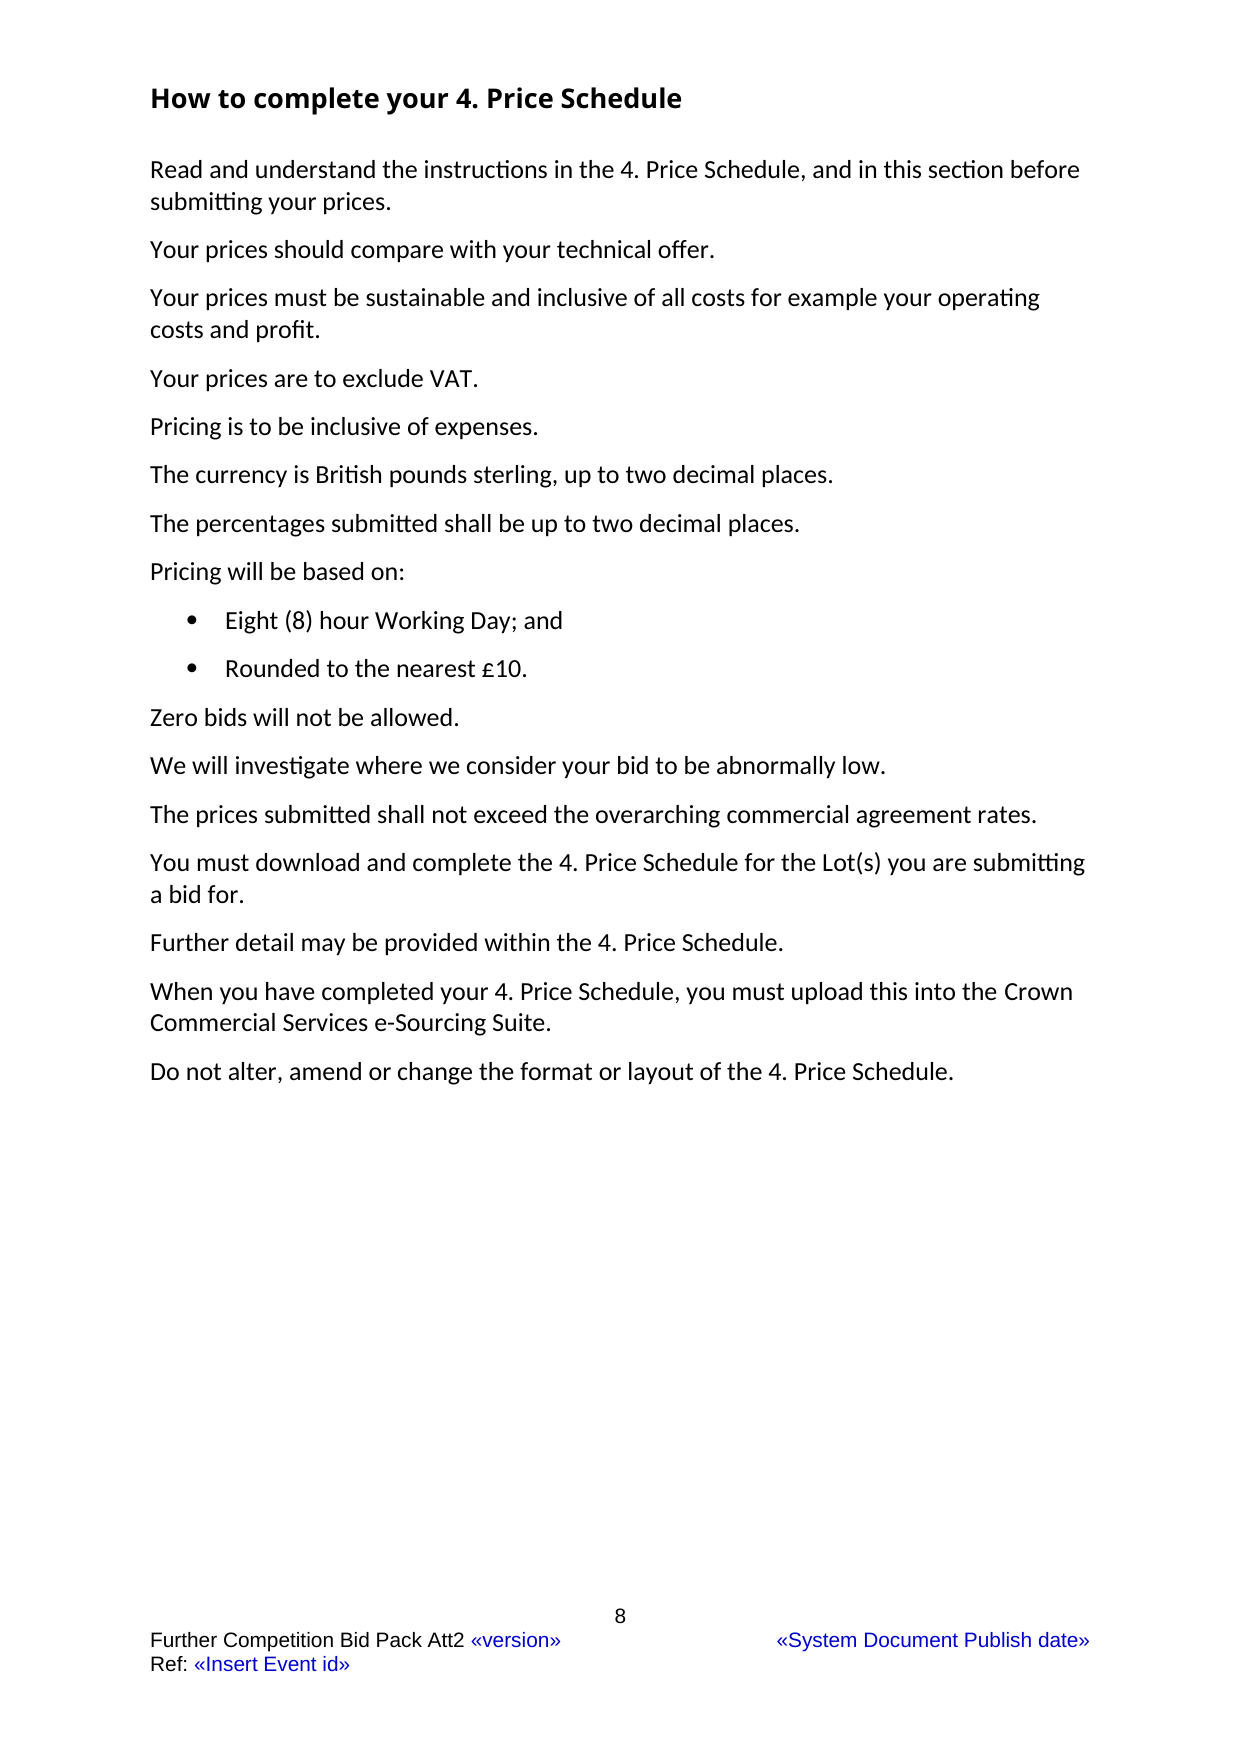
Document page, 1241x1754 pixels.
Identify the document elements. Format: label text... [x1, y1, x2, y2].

list Rounded to the nearest £10. [187, 652, 1090, 684]
text Your prices must be sustainable and inclusive of all costs for example your operating costs and profit. [150, 282, 1090, 345]
text Further detail may be provided within the 4. Price Schedule. [150, 926, 1090, 958]
text Your prices should compare with your technical offer. [150, 233, 1090, 265]
text Zero bids will not be allowed. [150, 701, 1090, 733]
text Read and understand the instructions in the 4. Price Schedule, and in this section before submitting your prices. [150, 153, 1090, 216]
text You must download and complete the 4. Price Schedule for the Lot(s) you are submitting a bid for. [150, 846, 1090, 910]
text We will investigate where we consider your bid to be abnormally low. [150, 749, 1090, 781]
text Do not alter, amend or change the format or layout of the 4. Price Schedule. [150, 1055, 1090, 1087]
list Eight (8) hour Working Day; and [187, 604, 1090, 636]
text The percentages submitted shall be up to two decimal places. [150, 507, 1090, 539]
text The prices submitted shall not exceed the overarching commercial agreement rates. [150, 798, 1090, 829]
text Your prices are to exclude VAT. [150, 362, 1090, 393]
text The currency is British pounds sterling, up to two decimal places. [150, 459, 1090, 490]
text When you have completed your 4. Price Schedule, you must upload this into the Crown Commercial Services e-Sourcing Suite. [150, 975, 1090, 1038]
text Pricing will be based on: [150, 556, 1090, 587]
text Pricing is to be inclusive of expenses. [150, 410, 1090, 442]
subtitle How to complete your 4. Price Schedule [150, 79, 1090, 153]
